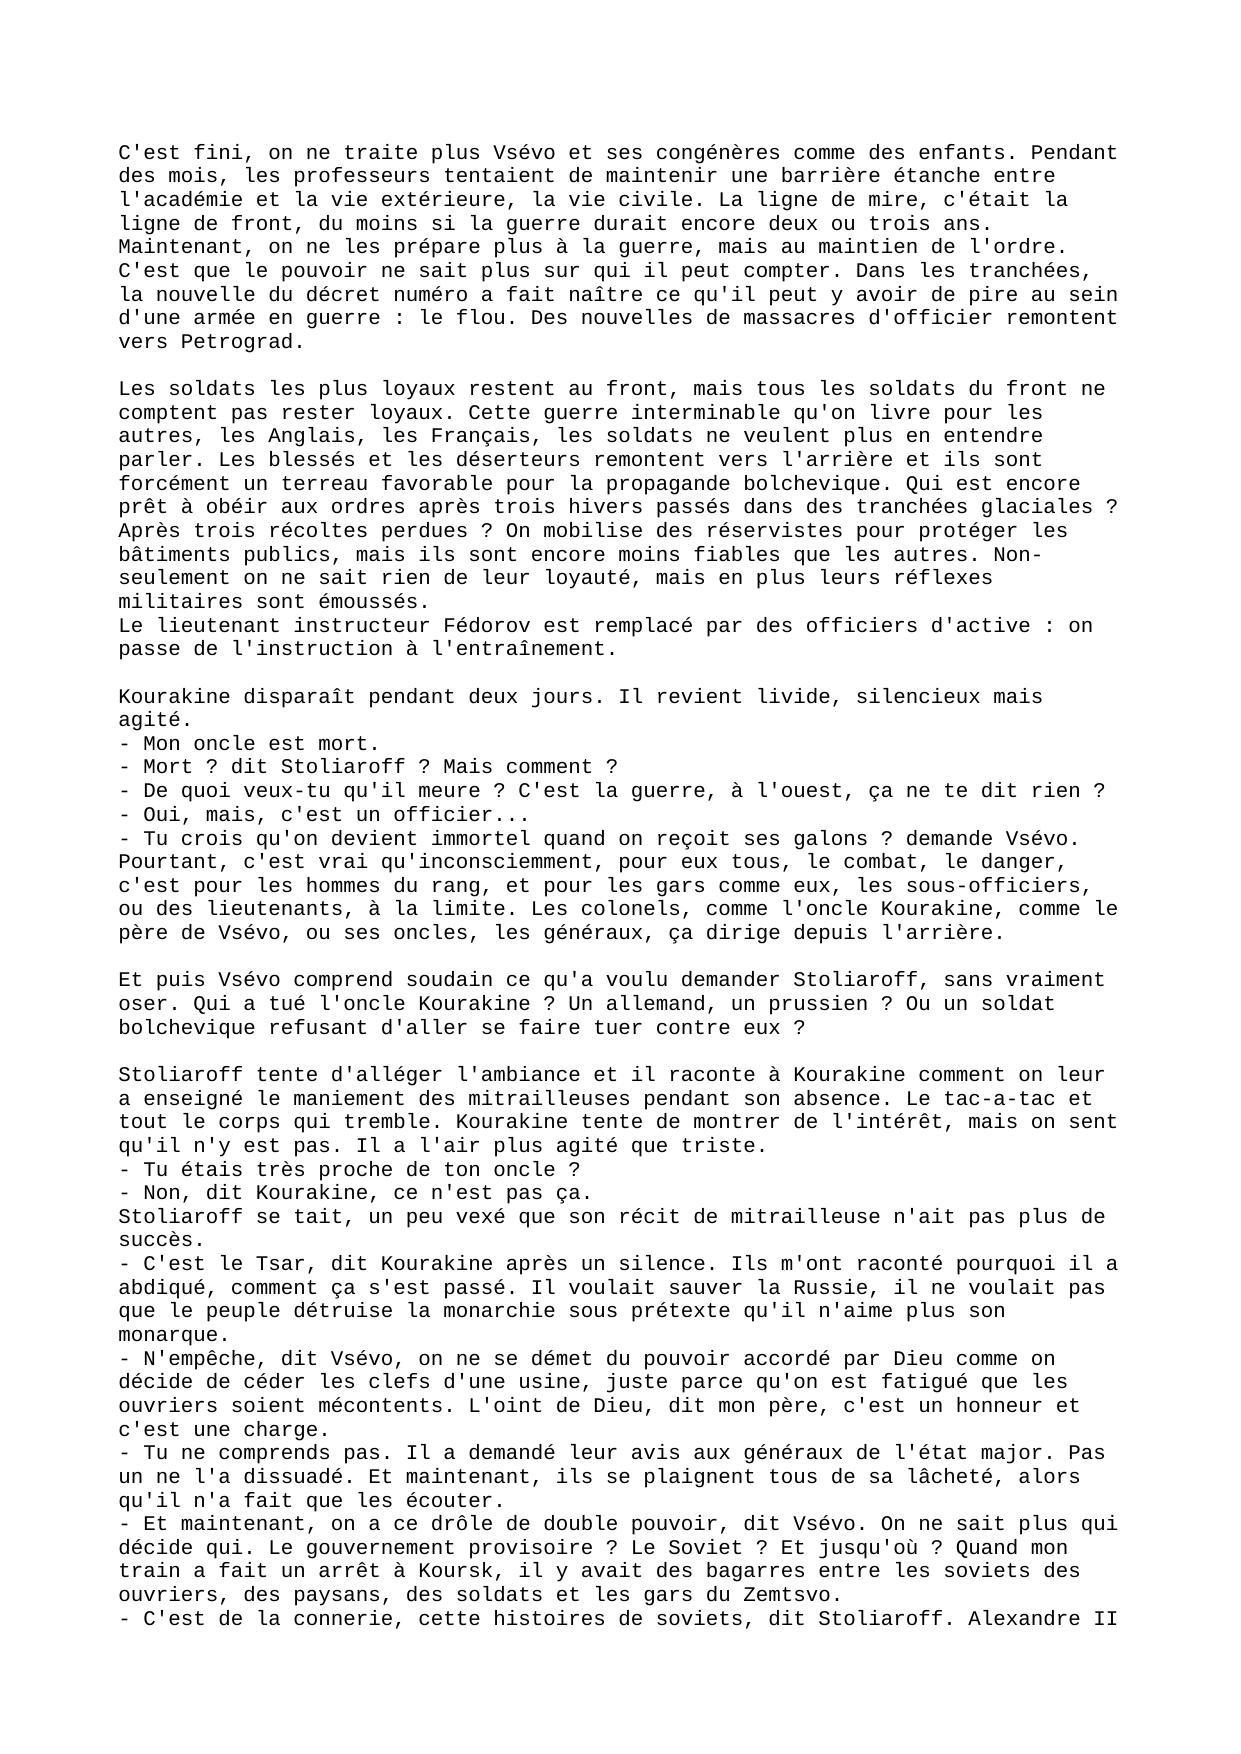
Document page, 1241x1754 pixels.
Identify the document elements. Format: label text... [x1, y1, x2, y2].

text - Tu ne comprends pas. Il a demandé leur avis aux généraux de l'état major. Pas un ne l'a dissuadé. Et maintenant, ils se plaignent tous de sa lâcheté, alors qu'il n'a fait que les écouter. [118, 1442, 1122, 1513]
text - Non, dit Kourakine, ce n'est pas ça. [118, 1182, 1122, 1206]
text C'est fini, on ne traite plus Vsévo et ses congénères comme des enfants. Pendant des mois, les professeurs tentaient de maintenir une barrière étanche entre l'académie et la vie extérieure, la vie civile. La ligne de mire, c'était la ligne de front, du moins si la guerre durait encore deux ou trois ans. [118, 142, 1122, 236]
text - Mon oncle est mort. [118, 733, 1122, 757]
text - Mort ? dit Stoliaroff ? Mais comment ? [118, 757, 1122, 780]
text - C'est de la connerie, cette histoires de soviets, dit Stoliaroff. Alexandre II [118, 1608, 1122, 1631]
text Stoliaroff tente d'alléger l'ambiance et il raconte à Kourakine comment on leur a enseigné le maniement des mitrailleuses pendant son absence. Le tac-a-tac et tout le corps qui tremble. Kourakine tente de montrer de l'intérêt, mais on sent qu'il n'y est pas. Il a l'air plus agité que triste. [118, 1064, 1122, 1158]
text Stoliaroff se tait, un peu vexé que son récit de mitrailleuse n'ait pas plus de succès. [118, 1206, 1122, 1253]
text Le lieutenant instructeur Fédorov est remplacé par des officiers d'active : on passe de l'instruction à l'entraînement. [118, 615, 1122, 662]
text - Oui, mais, c'est un officier... [118, 804, 1122, 827]
text - Tu crois qu'on devient immortel quand on reçoit ses galons ? demande Vsévo. [118, 827, 1122, 851]
text - N'empêche, dit Vsévo, on ne se démet du pouvoir accordé par Dieu comme on décide de céder les clefs d'une usine, juste parce qu'on est fatigué que les ouvriers soient mécontents. L'oint de Dieu, dit mon père, c'est un honneur et c'est une charge. [118, 1348, 1122, 1442]
text Pourtant, c'est vrai qu'inconsciemment, pour eux tous, le combat, le danger, c'est pour les hommes du rang, et pour les gars comme eux, les sous-officiers, ou des lieutenants, à la limite. Les colonels, comme l'oncle Kourakine, comme le père de Vsévo, ou ses oncles, les généraux, ça dirige depuis l'arrière. [118, 851, 1122, 946]
text Et puis Vsévo comprend soudain ce qu'a voulu demander Stoliaroff, sans vraiment oser. Qui a tué l'oncle Kourakine ? Un allemand, un prussien ? Ou un soldat bolchevique refusant d'aller se faire tuer contre eux ? [118, 969, 1122, 1040]
text Kourakine disparaît pendant deux jours. Il revient livide, silencieux mais agité. [118, 686, 1122, 733]
text - Tu étais très proche de ton oncle ? [118, 1158, 1122, 1182]
text - De quoi veux-tu qu'il meure ? C'est la guerre, à l'ouest, ça ne te dit rien ? [118, 780, 1122, 804]
text - Et maintenant, on a ce drôle de double pouvoir, dit Vsévo. On ne sait plus qui décide qui. Le gouvernement provisoire ? Le Soviet ? Et jusqu'où ? Quand mon train a fait un arrêt à Koursk, il y avait des bagarres entre les soviets des ouvriers, des paysans, des soldats et les gars du Zemtsvo. [118, 1513, 1122, 1608]
text Les soldats les plus loyaux restent au front, mais tous les soldats du front ne comptent pas rester loyaux. Cette guerre interminable qu'on livre pour les autres, les Anglais, les Français, les soldats ne veulent plus en entendre parler. Les blessés et les déserteurs remontent vers l'arrière et ils sont forcément un terreau favorable pour la propagande bolchevique. Qui est encore prêt à obéir aux ordres après trois hivers passés dans des tranchées glaciales ? Après trois récoltes perdues ? On mobilise des réservistes pour protéger les bâtiments publics, mais ils sont encore moins fiables que les autres. Non-seulement on ne sait rien de leur loyauté, mais en plus leurs réflexes militaires sont émoussés. [118, 378, 1122, 615]
text - C'est le Tsar, dit Kourakine après un silence. Ils m'ont raconté pourquoi il a abdiqué, comment ça s'est passé. Il voulait sauver la Russie, il ne voulait pas que le peuple détruise la monarchie sous prétexte qu'il n'aime plus son monarque. [118, 1253, 1122, 1348]
text Maintenant, on ne les prépare plus à la guerre, mais au maintien de l'ordre. C'est que le pouvoir ne sait plus sur qui il peut compter. Dans les tranchées, la nouvelle du décret numéro a fait naître ce qu'il peut y avoir de pire au sein d'une armée en guerre : le flou. Des nouvelles de massacres d'officier remontent vers Petrograd. [118, 236, 1122, 354]
